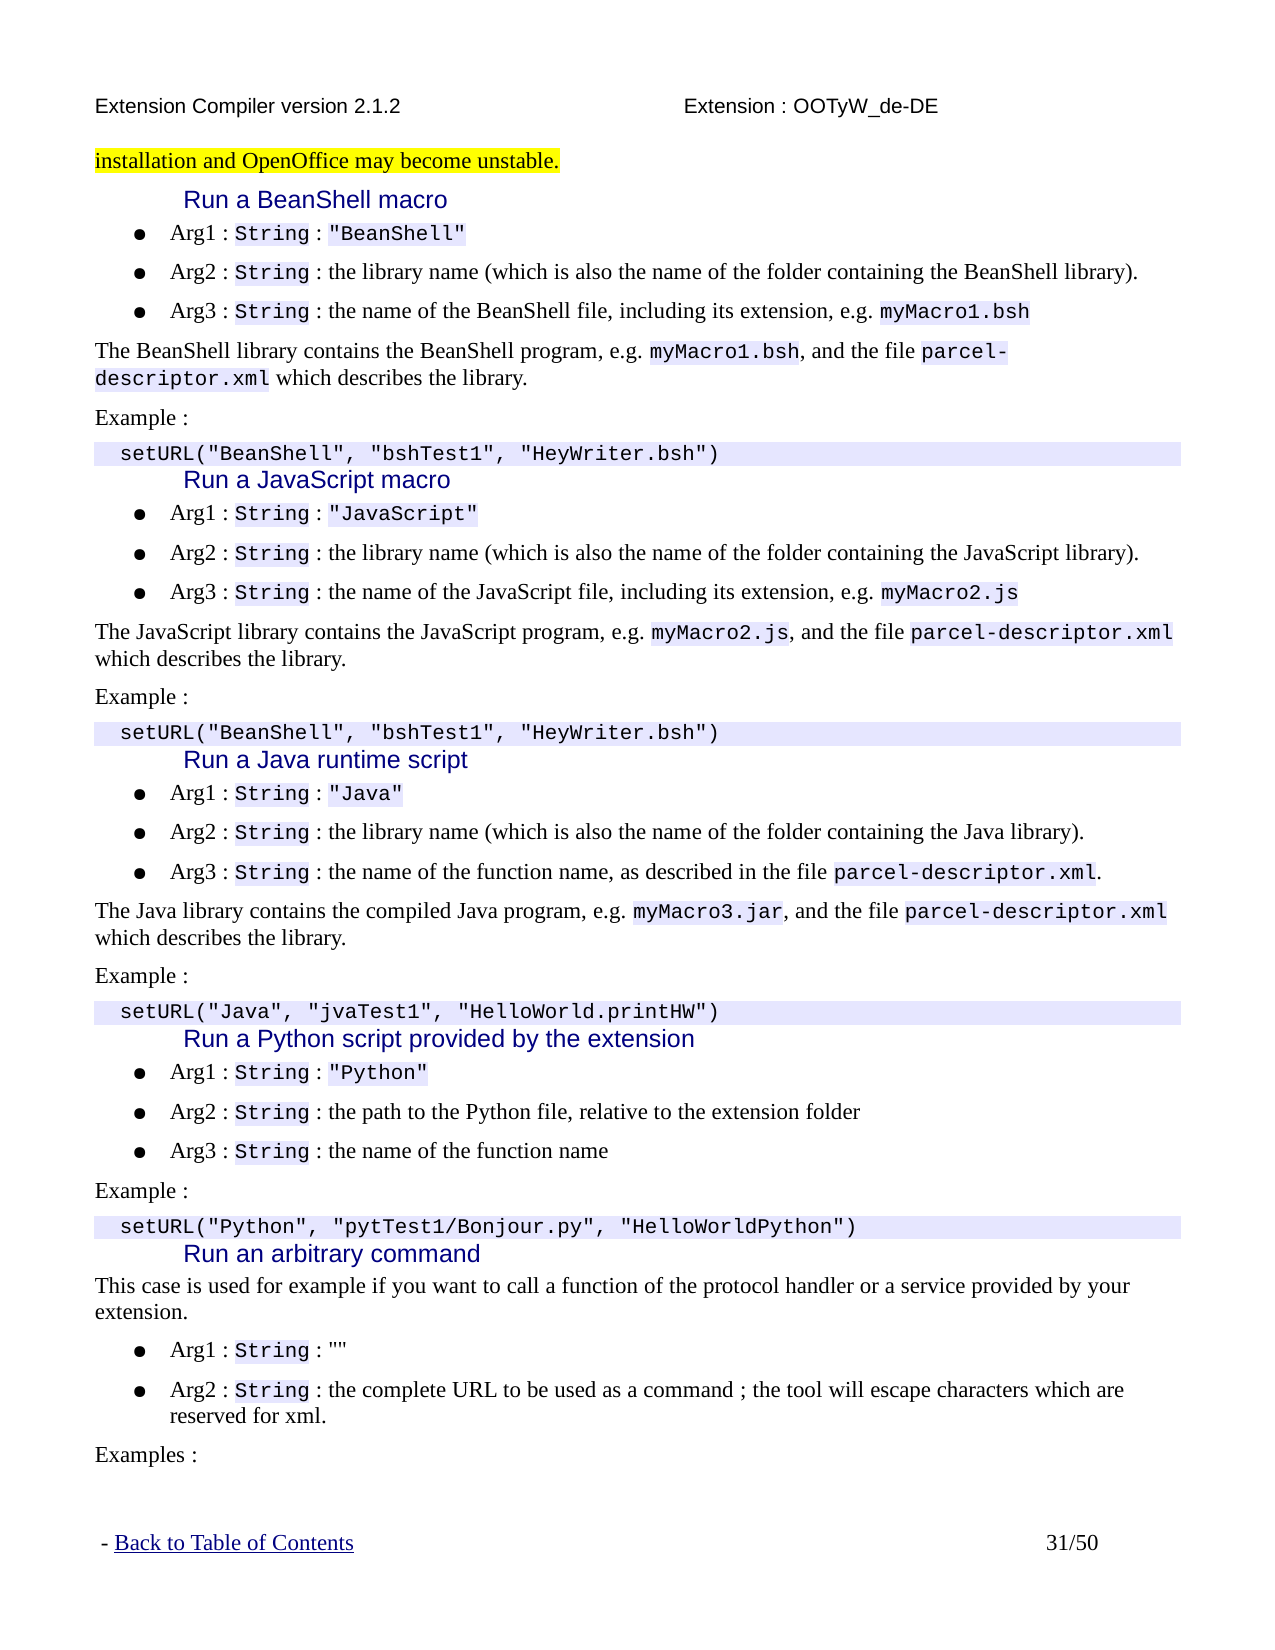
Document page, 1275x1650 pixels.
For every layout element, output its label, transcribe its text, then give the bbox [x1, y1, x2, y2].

list Arg2 : String : the library name (which is also the name of the folder containing the JavaScript library). [132, 540, 1181, 567]
list Arg2 : String : the complete URL to be used as a command ; the tool will escape characters which are reserved for xml. [132, 1376, 1181, 1429]
subtitle Run a Python script provided by the extension [183, 1025, 1181, 1053]
text Example : [94, 404, 1181, 430]
text Example : [94, 1177, 1181, 1203]
subtitle Run a BeanShell macro [183, 186, 1181, 213]
text Examples : [94, 1441, 1181, 1467]
text Example : [94, 963, 1181, 989]
list Arg1 : String : "JavaScript" [132, 500, 1181, 527]
text setURL("BeanShell", "bshTest1", "HeyWriter.bsh") [94, 442, 1181, 466]
text setURL("BeanShell", "bshTest1", "HeyWriter.bsh") [94, 722, 1181, 746]
list Arg3 : String : the name of the BeanShell file, including its extension, e.g. myMacro1.bsh [132, 298, 1181, 325]
text The BeanShell library contains the BeanShell program, e.g. myMacro1.bsh, and the file parcel-descriptor.xml which describes the library. [94, 338, 1181, 392]
text setURL("Java", "jvaTest1", "HelloWorld.printHW") [94, 1001, 1181, 1025]
text The Java library contains the compiled Java program, e.g. myMacro3.jar, and the file parcel-descriptor.xml which describes the library. [94, 898, 1181, 951]
list Arg2 : String : the path to the Python file, relative to the extension folder [132, 1098, 1181, 1126]
subtitle Run a Java runtime script [183, 746, 1181, 774]
text setURL("Python", "pytTest1/Bonjour.py", "HelloWorldPython") [94, 1216, 1181, 1239]
subtitle Run an arbitrary command [183, 1239, 1181, 1267]
text Example : [94, 684, 1181, 709]
list Arg3 : String : the name of the function name [132, 1138, 1181, 1165]
text installation and OpenOffice may become unstable. [94, 147, 1181, 173]
list Arg1 : String : "Python" [132, 1059, 1181, 1086]
list Arg3 : String : the name of the JavaScript file, including its extension, e.g. myMacro2.js [132, 579, 1181, 606]
text The JavaScript library contains the JavaScript program, e.g. myMacro2.js, and the file parcel-descriptor.xml which describes the library. [94, 619, 1181, 671]
list Arg1 : String : "BeanShell" [132, 219, 1181, 246]
list Arg1 : String : "Java" [132, 780, 1181, 807]
list Arg2 : String : the library name (which is also the name of the folder containing the Java library). [132, 819, 1181, 846]
text This case is used for example if you want to call a function of the protocol handler or a service provided by your extension. [94, 1273, 1181, 1324]
list Arg2 : String : the library name (which is also the name of the folder containing the BeanShell library). [132, 259, 1181, 286]
list Arg1 : String : "" [132, 1337, 1181, 1364]
list Arg3 : String : the name of the function name, as described in the file parcel-descriptor.xml. [132, 859, 1181, 886]
subtitle Run a JavaScript macro [183, 466, 1181, 494]
